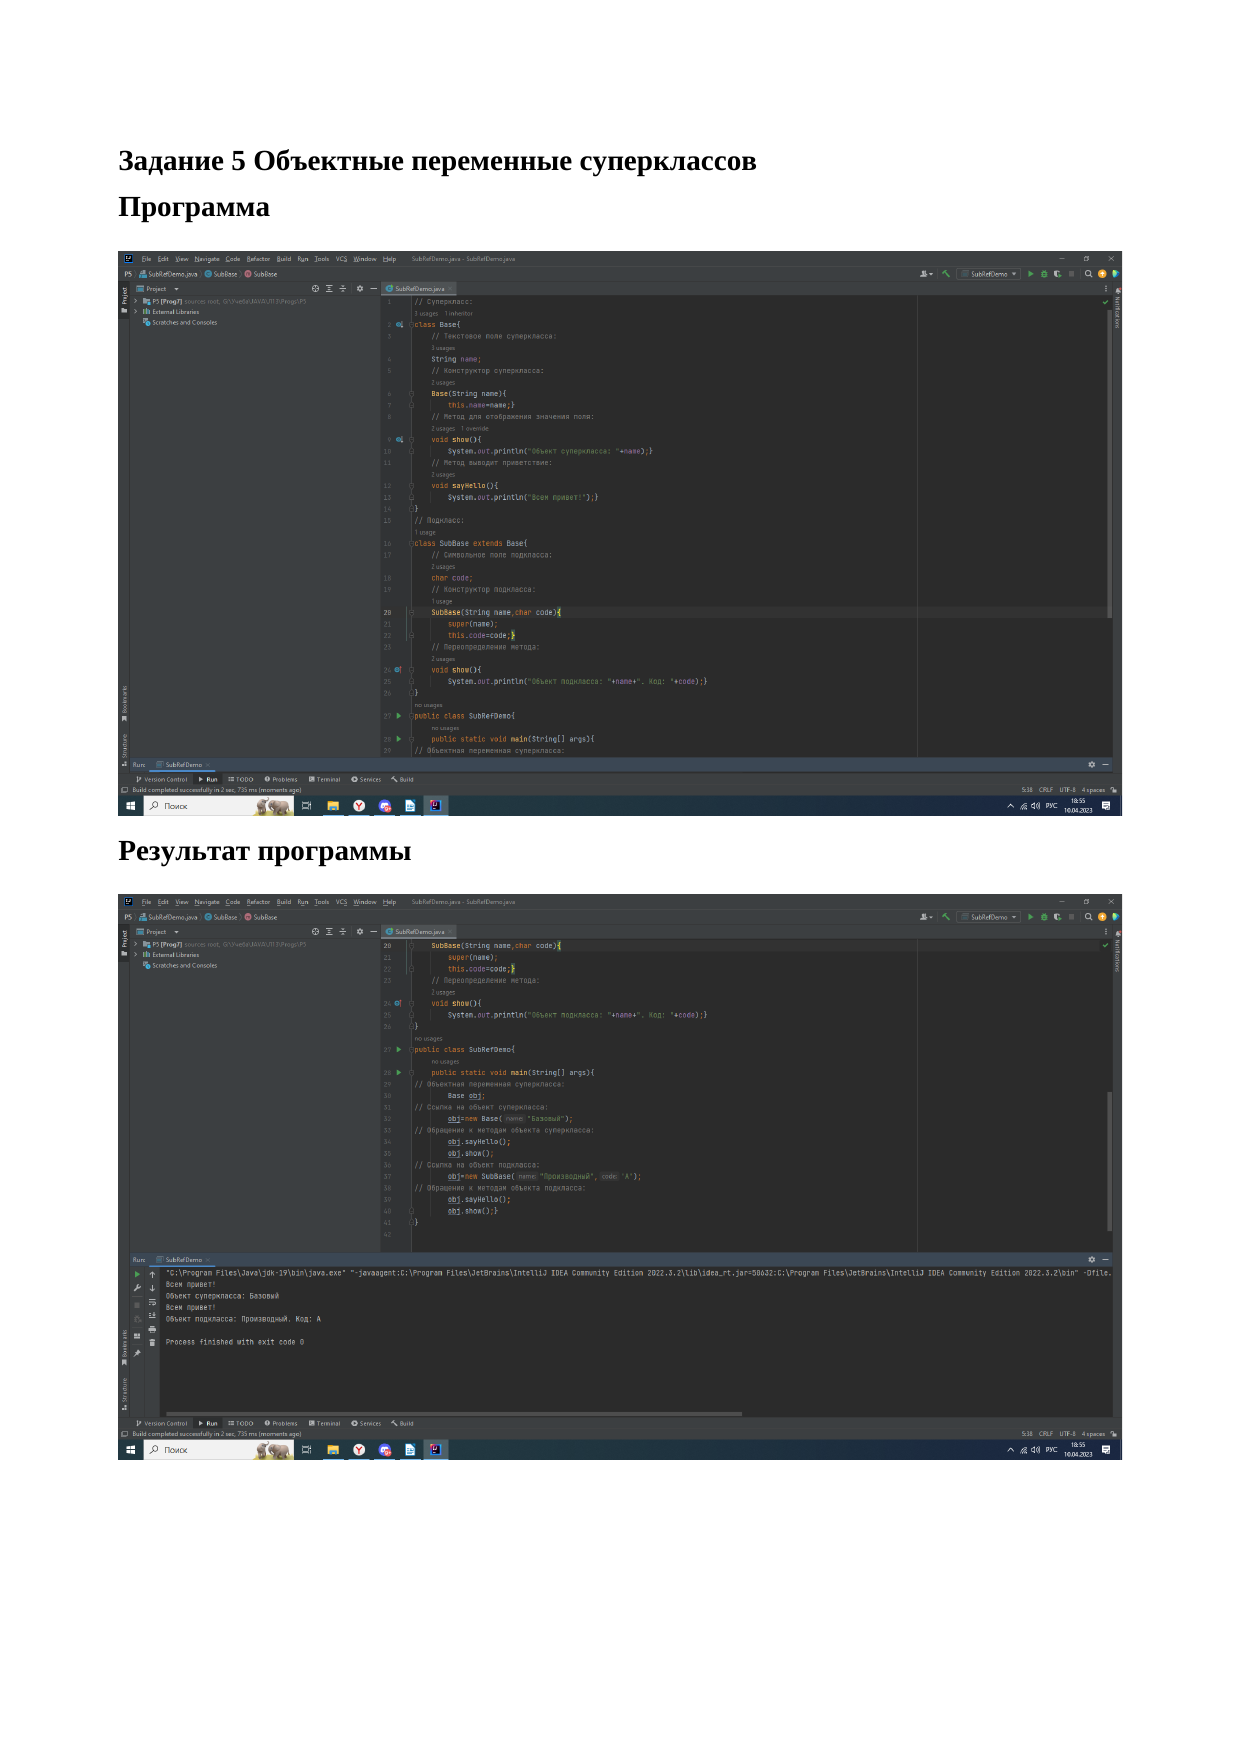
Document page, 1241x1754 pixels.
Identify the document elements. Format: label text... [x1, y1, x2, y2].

picture [118, 894, 1123, 1460]
subtitle Программа [118, 189, 1122, 223]
subtitle Задание 5 Объектные переменные суперклассов [118, 143, 1122, 177]
subtitle Результат программы [118, 816, 1122, 866]
picture [118, 251, 1123, 816]
